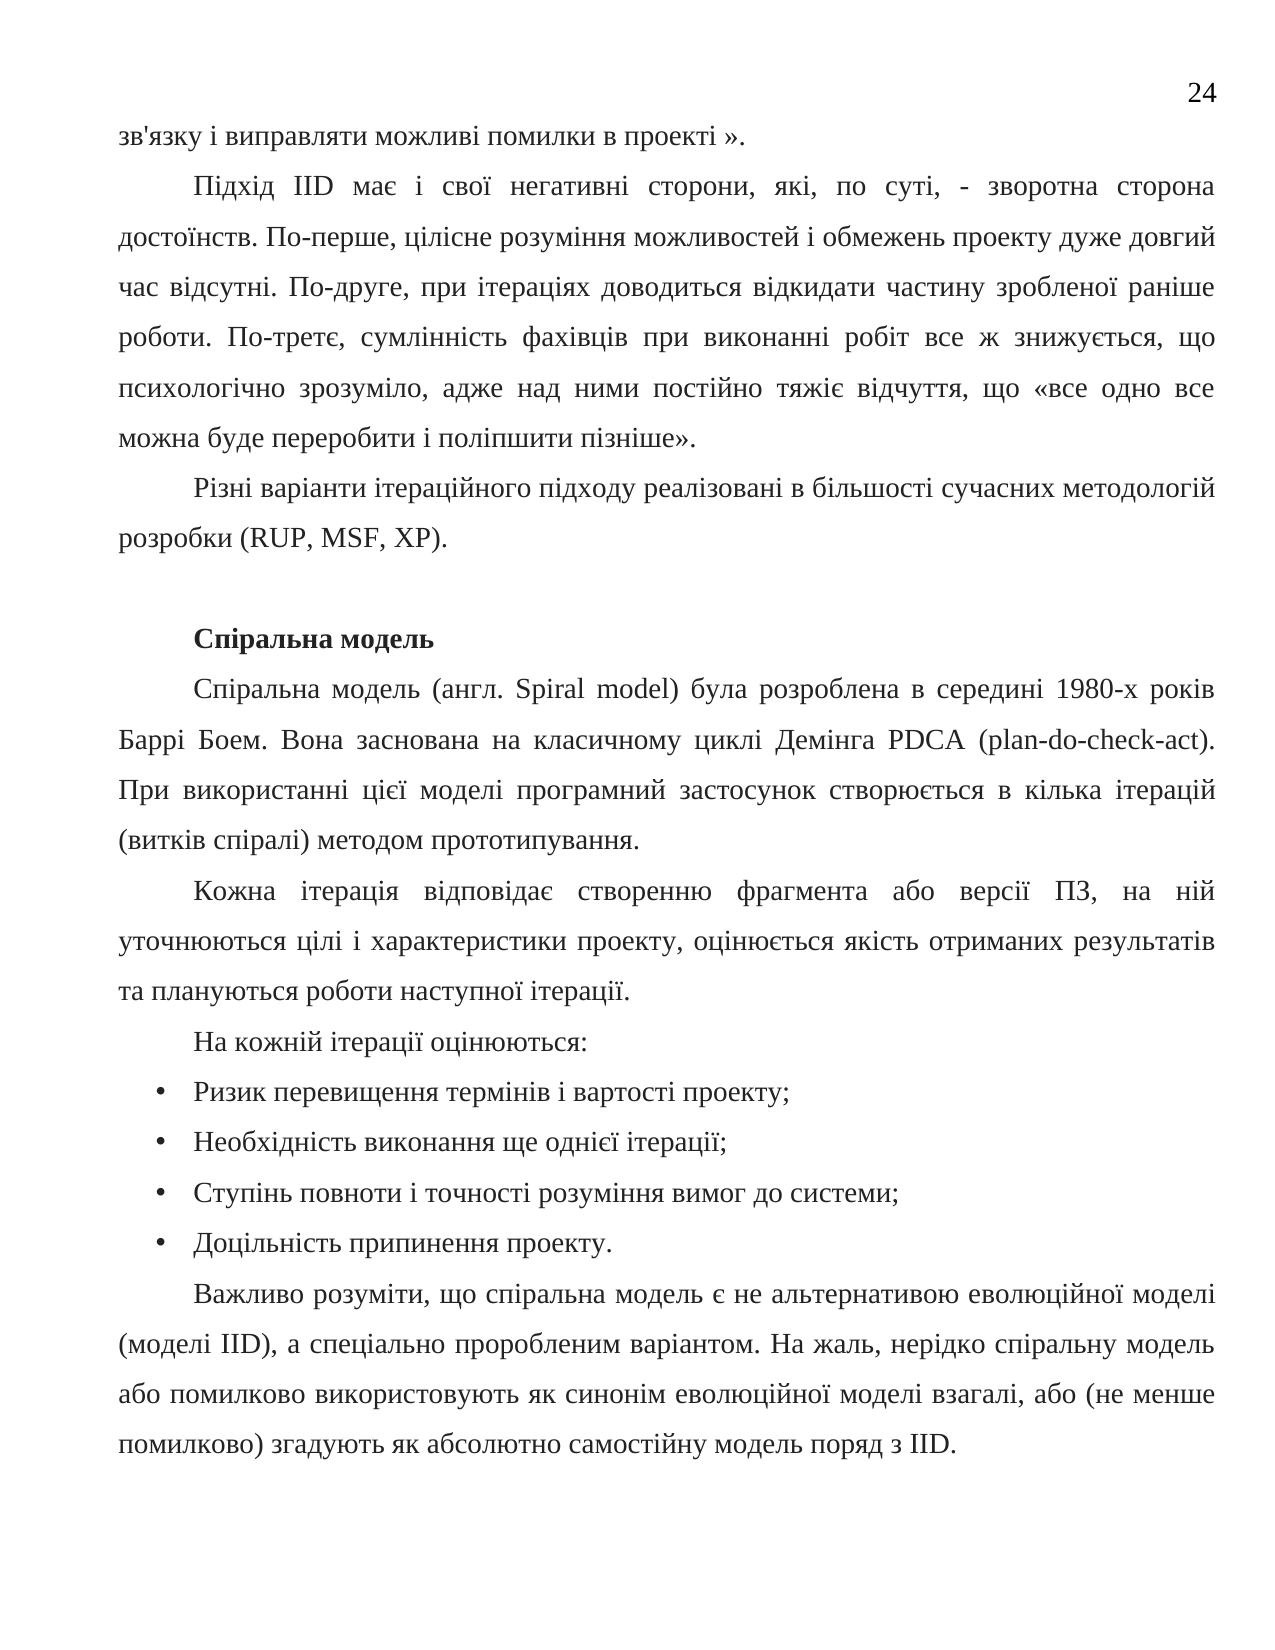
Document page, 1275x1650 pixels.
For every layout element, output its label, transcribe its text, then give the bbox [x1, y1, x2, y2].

text На кожній ітерації оцінюються: [118, 1024, 1217, 1057]
text Спіральна модель [118, 621, 1217, 655]
text Спіральна модель (англ. Spiral model) була розроблена в середині 1980-х років Баррі Боем. Вона заснована на класичному циклі Демінга PDCA (plan-do-check-act). При використанні цієї моделі програмний застосунок створюється в кілька ітерацій (витків спіралі) методом прототипування. [118, 672, 1217, 856]
text Кожна ітерація відповідає створенню фрагмента або версії ПЗ, на ній уточнюються цілі і характеристики проекту, оцінюється якість отриманих результатів та плануються роботи наступної ітерації. [118, 873, 1217, 1007]
list Необхідність виконання ще однієї ітерації; [156, 1124, 1217, 1158]
list Ступінь повноти і точності розуміння вимог до системи; [156, 1175, 1217, 1208]
text зв'язку і виправляти можливі помилки в проекті ». [118, 118, 1217, 152]
text Важливо розуміти, що спіральна модель є не альтернативою еволюційної моделі (моделі IID), а спеціально проробленим варіантом. На жаль, нерідко спіральну модель або помилково використовують як синонім еволюційної моделі взагалі, або (не менше помилково) згадують як абсолютно самостійну модель поряд з IID. [118, 1276, 1217, 1460]
text Підхід IID має і свої негативні сторони, які, по суті, - зворотна сторона достоїнств. По-перше, цілісне розуміння можливостей і обмежень проекту дуже довгий час відсутні. По-друге, при ітераціях доводиться відкидати частину зробленої раніше роботи. По-третє, сумлінність фахівців при виконанні робіт все ж знижується, що психологічно зрозуміло, адже над ними постійно тяжіє відчуття, що «все одно все можна буде переробити і поліпшити пізніше». [118, 168, 1217, 453]
list Доцільність припинення проекту. [156, 1225, 1217, 1259]
list Ризик перевищення термінів і вартості проекту; [156, 1074, 1217, 1108]
text Різні варіанти ітераційного підходу реалізовані в більшості сучасних методологій розробки (RUP, MSF, XP). [118, 470, 1217, 554]
